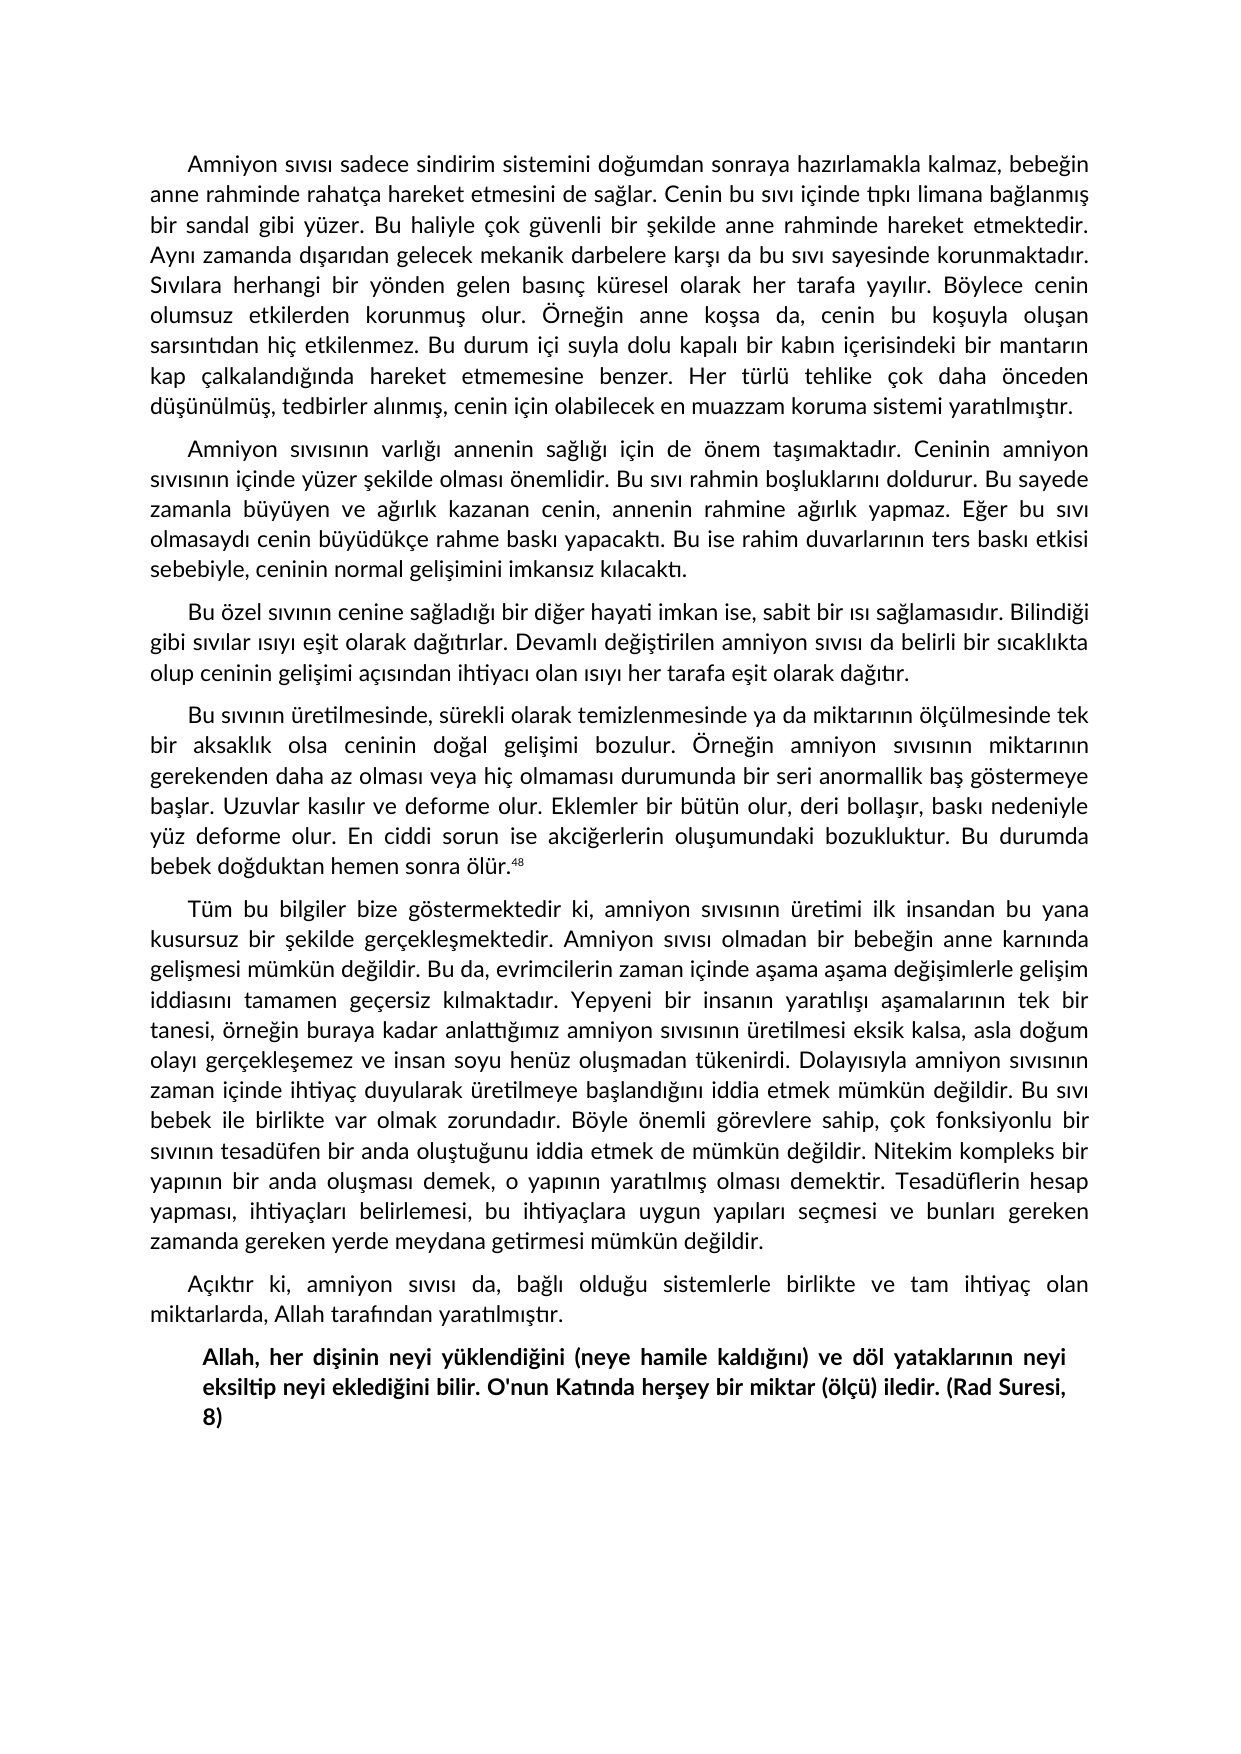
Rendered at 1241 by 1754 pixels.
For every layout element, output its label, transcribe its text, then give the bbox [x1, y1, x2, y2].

text Amniyon sıvısı sadece sindirim sistemini doğumdan sonraya hazırlamakla kalmaz, bebeğin anne rahminde rahatça hareket etmesini de sağlar. Cenin bu sıvı içinde tıpkı limana bağlanmış bir sandal gibi yüzer. Bu haliyle çok güvenli bir şekilde anne rahminde hareket etmektedir. Aynı zamanda dışarıdan gelecek mekanik darbelere karşı da bu sıvı sayesinde korunmaktadır. Sıvılara herhangi bir yönden gelen basınç küresel olarak her tarafa yayılır. Böylece cenin olumsuz etkilerden korunmuş olur. Örneğin anne koşsa da, cenin bu koşuyla oluşan sarsıntıdan hiç etkilenmez. Bu durum içi suyla dolu kapalı bir kabın içerisindeki bir mantarın kap çalkalandığında hareket etmemesine benzer. Her türlü tehlike çok daha önceden düşünülmüş, tedbirler alınmış, cenin için olabilecek en muazzam koruma sistemi yaratılmıştır. [150, 150, 1090, 419]
text Amniyon sıvısının varlığı annenin sağlığı için de önem taşımaktadır. Ceninin amniyon sıvısının içinde yüzer şekilde olması önemlidir. Bu sıvı rahmin boşluklarını doldurur. Bu sayede zamanla büyüyen ve ağırlık kazanan cenin, annenin rahmine ağırlık yapmaz. Eğer bu sıvı olmasaydı cenin büyüdükçe rahme baskı yapacaktı. Bu ise rahim duvarlarının ters baskı etkisi sebebiyle, ceninin normal gelişimini imkansız kılacaktı. [150, 434, 1090, 583]
text Bu sıvının üretilmesinde, sürekli olarak temizlenmesinde ya da miktarının ölçülmesinde tek bir aksaklık olsa ceninin doğal gelişimi bozulur. Örneğin amniyon sıvısının miktarının gerekenden daha az olması veya hiç olmaması durumunda bir seri anormallik baş göstermeye başlar. Uzuvlar kasılır ve deforme olur. Eklemler bir bütün olur, deri bollaşır, baskı nedeniyle yüz deforme olur. En ciddi sorun ise akciğerlerin oluşumundaki bozukluktur. Bu durumda bebek doğduktan hemen sonra ölür.48 [150, 701, 1090, 879]
text Allah, her dişinin neyi yüklendiğini (neye hamile kaldığını) ve döl yataklarının neyi eksiltip neyi eklediğini bilir. O'nun Katında herşey bir miktar (ölçü) iledir. (Rad Suresi, 8) [202, 1343, 1068, 1431]
text Bu özel sıvının cenine sağladığı bir diğer hayati imkan ise, sabit bir ısı sağlamasıdır. Bilindiği gibi sıvılar ısıyı eşit olarak dağıtırlar. Devamlı değiştirilen amniyon sıvısı da belirli bir sıcaklıkta olup ceninin gelişimi açısından ihtiyacı olan ısıyı her tarafa eşit olarak dağıtır. [150, 598, 1090, 686]
text Tüm bu bilgiler bize göstermektedir ki, amniyon sıvısının üretimi ilk insandan bu yana kusursuz bir şekilde gerçekleşmektedir. Amniyon sıvısı olmadan bir bebeğin anne karnında gelişmesi mümkün değildir. Bu da, evrimcilerin zaman içinde aşama aşama değişimlerle gelişim iddiasını tamamen geçersiz kılmaktadır. Yepyeni bir insanın yaratılışı aşamalarının tek bir tanesi, örneğin buraya kadar anlattığımız amniyon sıvısının üretilmesi eksik kalsa, asla doğum olayı gerçekleşemez ve insan soyu henüz oluşmadan tükenirdi. Dolayısıyla amniyon sıvısının zaman içinde ihtiyaç duyularak üretilmeye başlandığını iddia etmek mümkün değildir. Bu sıvı bebek ile birlikte var olmak zorundadır. Böyle önemli görevlere sahip, çok fonksiyonlu bir sıvının tesadüfen bir anda oluştuğunu iddia etmek de mümkün değildir. Nitekim kompleks bir yapının bir anda oluşması demek, o yapının yaratılmış olması demektir. Tesadüflerin hesap yapması, ihtiyaçları belirlemesi, bu ihtiyaçlara uygun yapıları seçmesi ve bunları gereken zamanda gereken yerde meydana getirmesi mümkün değildir. [150, 895, 1090, 1254]
text Açıktır ki, amniyon sıvısı da, bağlı olduğu sistemlerle birlikte ve tam ihtiyaç olan miktarlarda, Allah tarafından yaratılmıştır. [150, 1270, 1090, 1327]
